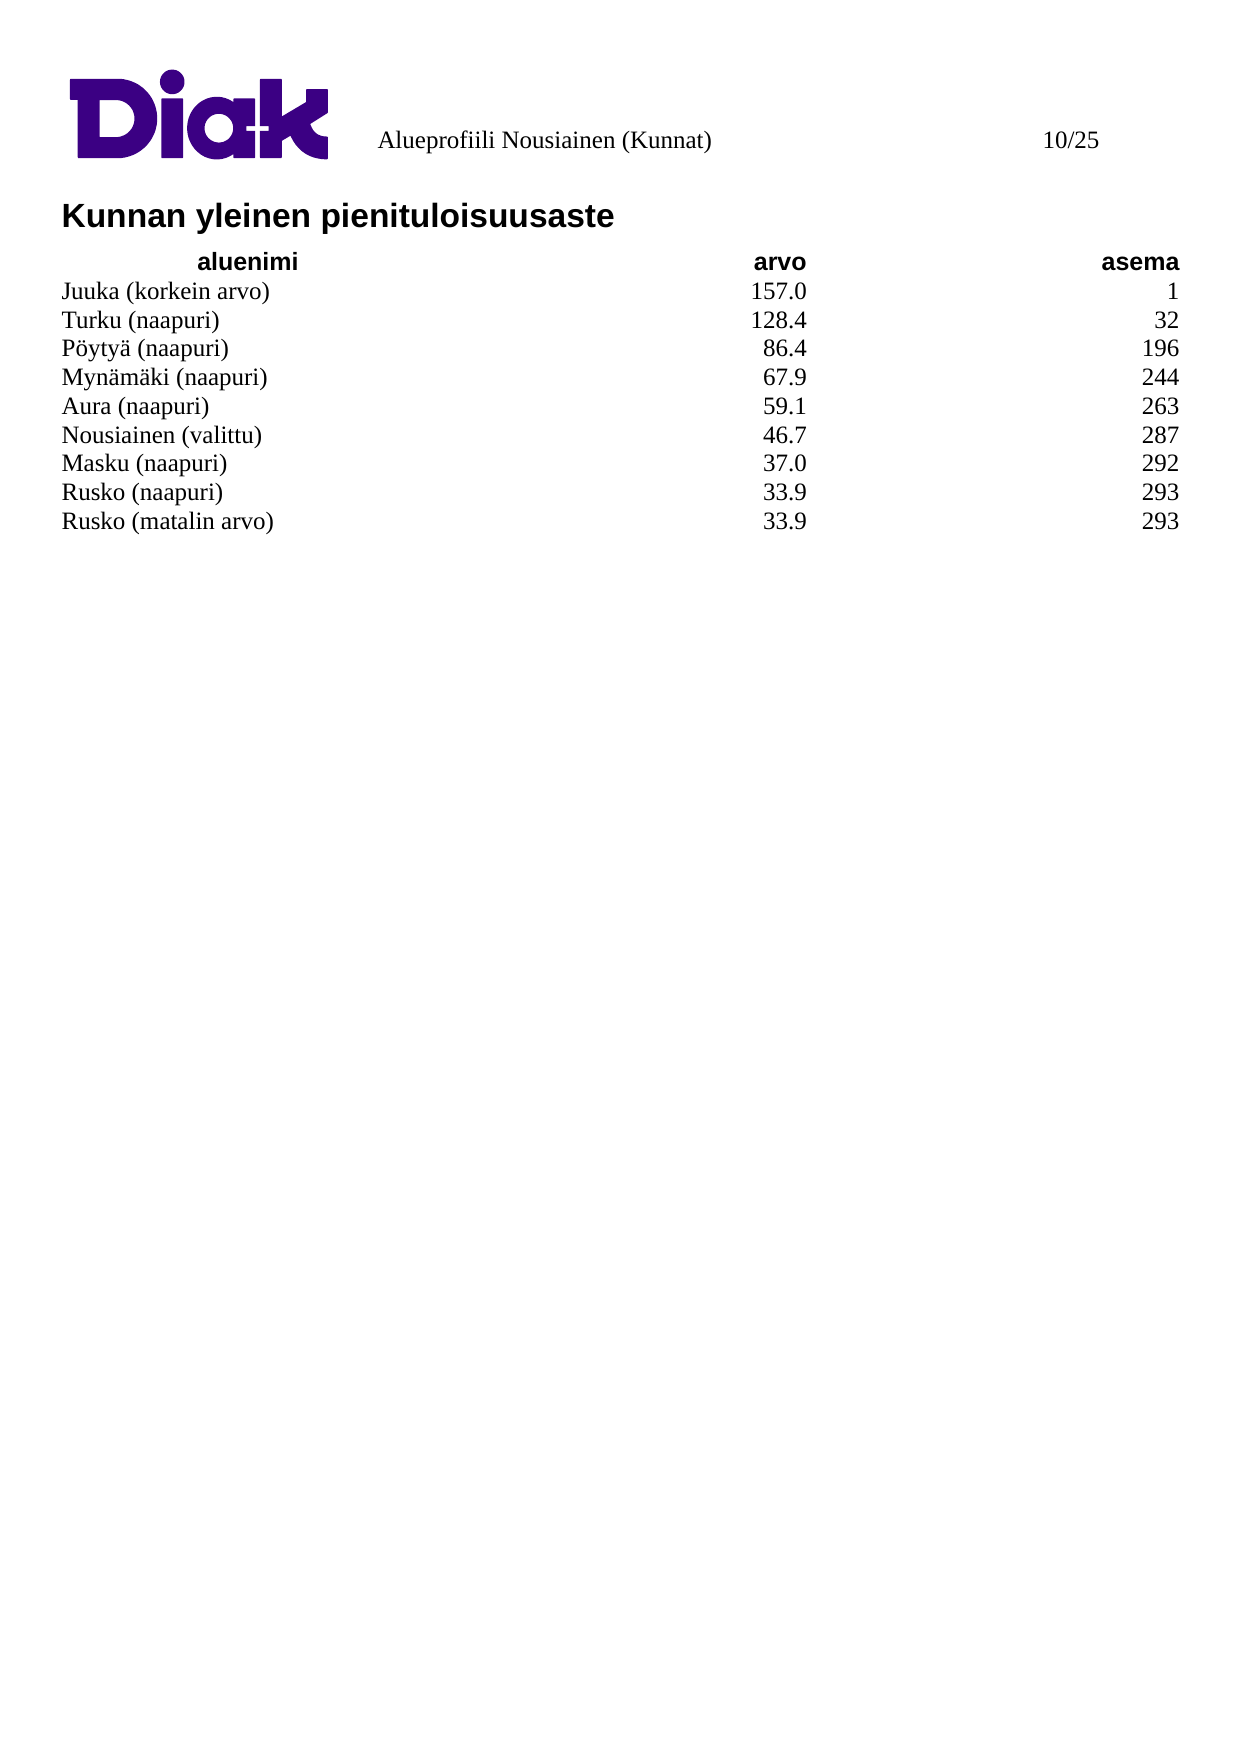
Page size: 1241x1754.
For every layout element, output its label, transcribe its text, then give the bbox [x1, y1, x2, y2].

table_cell 1 [806, 276, 1179, 305]
table_cell 263 [806, 391, 1179, 420]
table_cell Aura (naapuri) [61, 391, 434, 420]
table_cell 86.4 [434, 334, 806, 362]
table_cell Rusko (matalin arvo) [61, 506, 434, 535]
table_cell 33.9 [434, 477, 806, 506]
table_cell Pöytyä (naapuri) [61, 334, 434, 362]
table_cell 244 [806, 362, 1179, 391]
table_cell Turku (naapuri) [61, 305, 434, 333]
table_header arvo [434, 247, 806, 276]
table_cell 287 [806, 420, 1179, 448]
table_cell Masku (naapuri) [61, 449, 434, 477]
table_cell 37.0 [434, 449, 806, 477]
table_cell 293 [806, 477, 1179, 506]
table_header asema [806, 247, 1179, 276]
table_cell 59.1 [434, 391, 806, 420]
subtitle Kunnan yleinen pienituloisuusaste [61, 196, 1179, 235]
table_cell 67.9 [434, 362, 806, 391]
table_cell 157.0 [434, 276, 806, 305]
table_cell Nousiainen (valittu) [61, 420, 434, 448]
table_cell 33.9 [434, 506, 806, 535]
table_cell Mynämäki (naapuri) [61, 362, 434, 391]
table_cell Rusko (naapuri) [61, 477, 434, 506]
table_header aluenimi [61, 247, 434, 276]
table_cell Juuka (korkein arvo) [61, 276, 434, 305]
table_cell 32 [806, 305, 1179, 333]
table_cell 196 [806, 334, 1179, 362]
table_cell 128.4 [434, 305, 806, 333]
table_cell 46.7 [434, 420, 806, 448]
table_cell 293 [806, 506, 1179, 535]
table_cell 292 [806, 449, 1179, 477]
